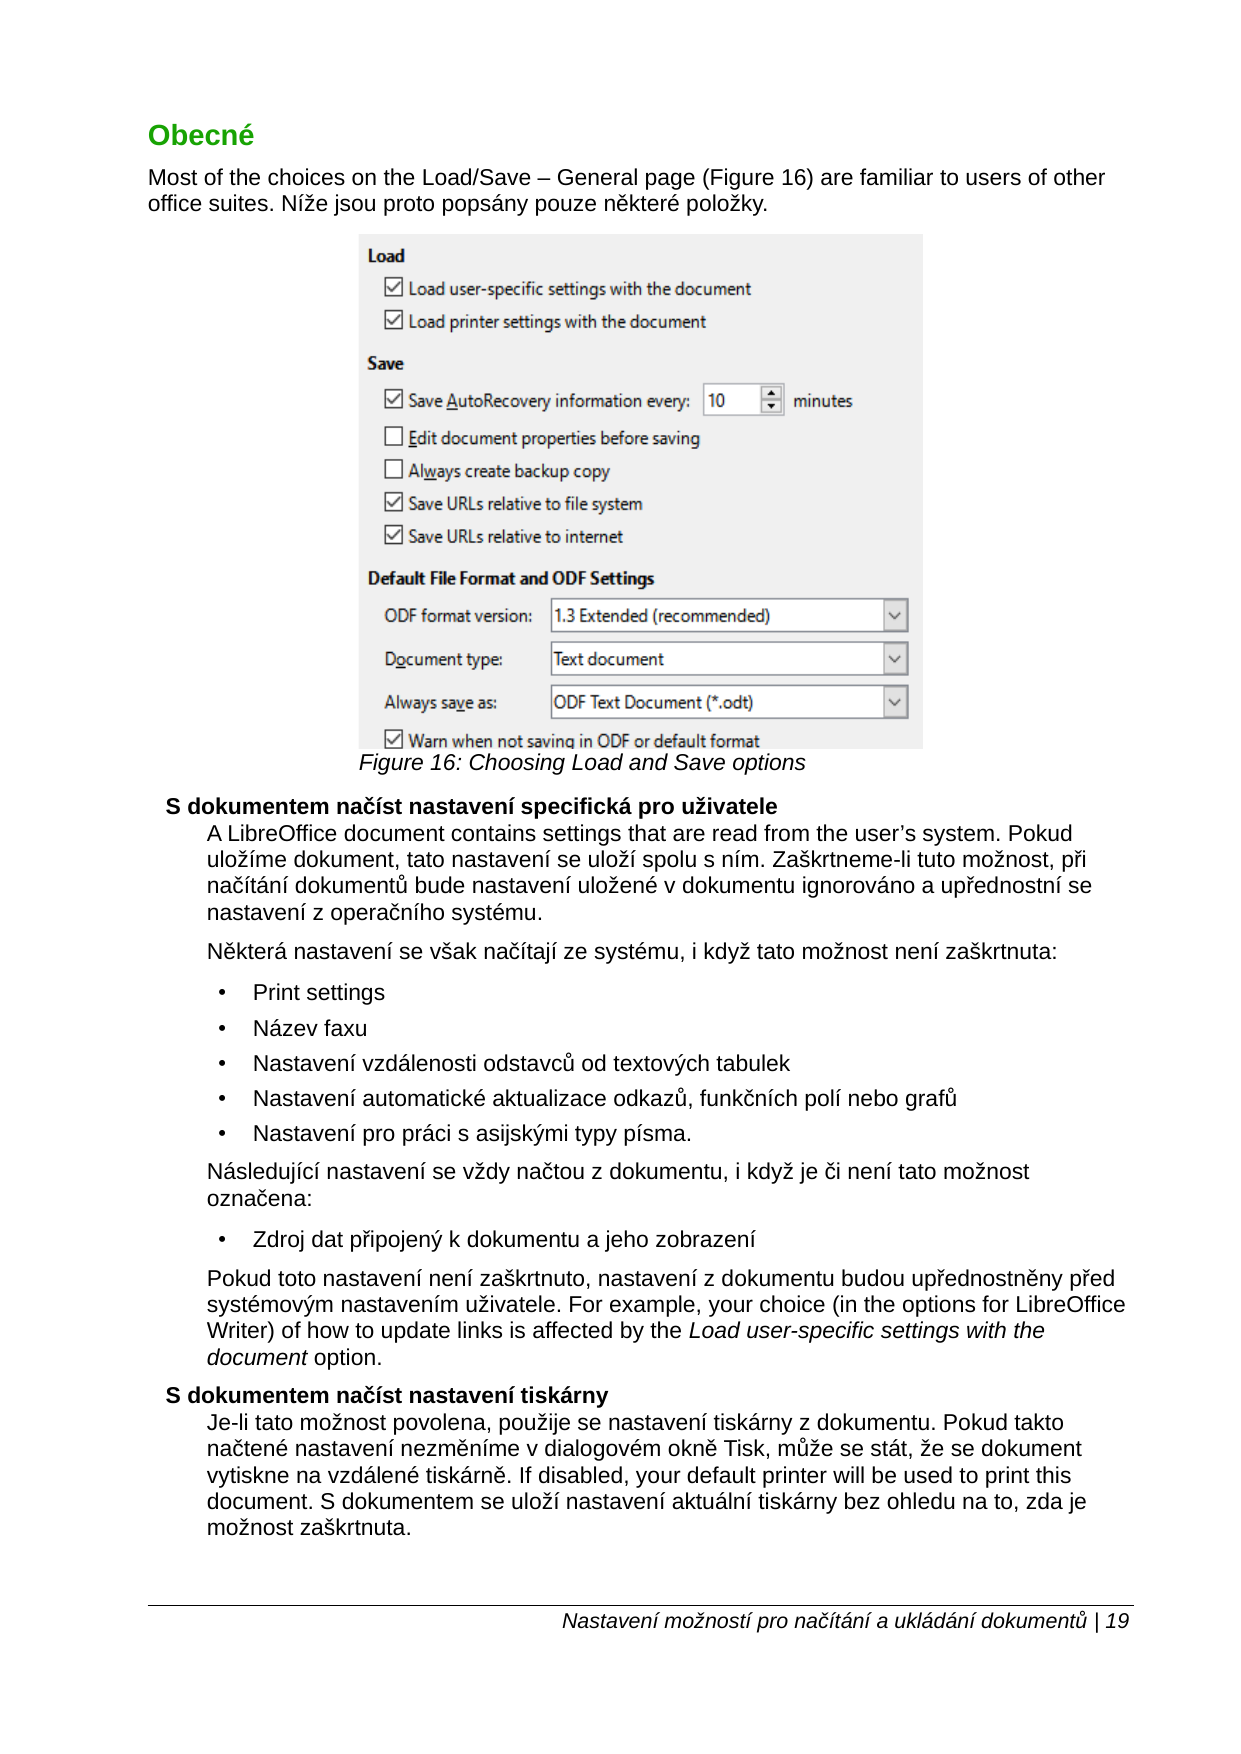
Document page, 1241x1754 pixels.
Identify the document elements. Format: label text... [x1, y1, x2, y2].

text S dokumentem načíst nastavení tiskárny [165, 1382, 1134, 1409]
picture [358, 234, 923, 749]
text Je-li tato možnost povolena, použije se nastavení tiskárny z dokumentu. Pokud takto načtené nastavení nezměníme v dialogovém okně Tisk, může se stát, že se dokument vytiskne na vzdálené tiskárně. If disabled, your default printer will be used to print this document. S dokumentem se uloží nastavení aktuální tiskárny bez ohledu na to, zda je možnost zaškrtnuta. [207, 1409, 1134, 1541]
text Figure 16: Choosing Load and Save options [359, 749, 923, 775]
text Některá nastavení se však načítají ze systému, i když tato možnost není zaškrtnuta: [207, 938, 1134, 964]
text A LibreOffice document contains settings that are read from the user’s system. Pokud uložíme dokument, tato nastavení se uloží spolu s ním. Zaškrtneme-li tuto možnost, při načítání dokumentů bude nastavení uložené v dokumentu ignorováno a upřednostní se nastavení z operačního systému. [207, 820, 1134, 925]
subtitle Obecné [148, 118, 1134, 152]
list Název faxu [215, 1012, 1134, 1041]
text S dokumentem načíst nastavení specifická pro uživatele [165, 793, 1134, 820]
list Nastavení pro práci s asijskými typy písma. [215, 1117, 1134, 1149]
list Print settings [215, 976, 1134, 1006]
list Nastavení vzdálenosti odstavců od textových tabulek [215, 1047, 1134, 1076]
list Nastavení automatické aktualizace odkazů, funkčních polí nebo grafů [215, 1082, 1134, 1111]
text Pokud toto nastavení není zaškrtnuto, nastavení z dokumentu budou upřednostněny před systémovým nastavením uživatele. For example, your choice (in the options for LibreOffice Writer) of how to update links is affected by the Load user-specific settings with the document option. [207, 1264, 1134, 1370]
text Most of the choices on the Load/Save – General page (Figure 16) are familiar to users of other office suites. Níže jsou proto popsány pouze některé položky. [148, 163, 1134, 216]
list Zdroj dat připojený k dokumentu a jeho zobrazení [215, 1223, 1134, 1256]
text [359, 229, 923, 234]
text Následující nastavení se vždy načtou z dokumentu, i když je či není tato možnost označena: [207, 1158, 1134, 1211]
